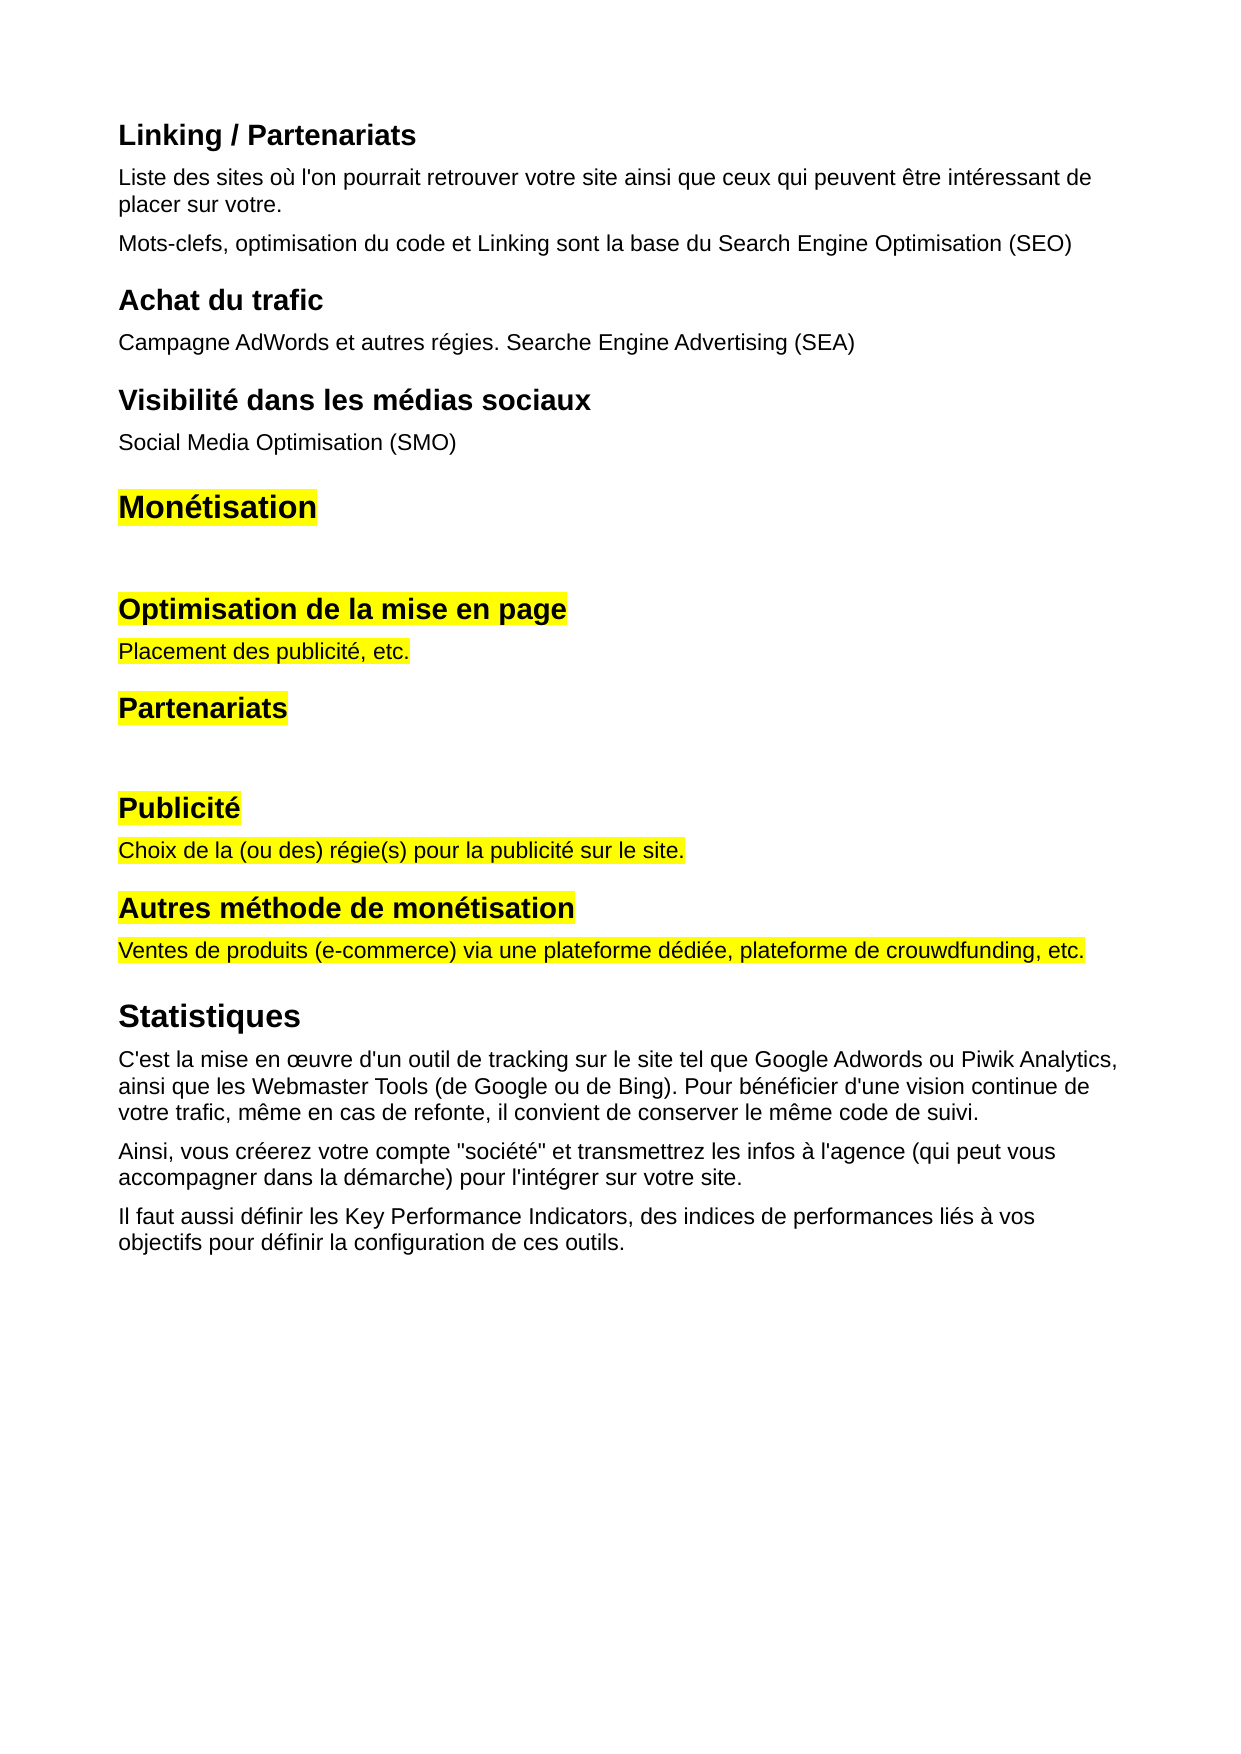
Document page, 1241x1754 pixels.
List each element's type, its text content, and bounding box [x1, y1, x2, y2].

subtitle Partenariats [118, 691, 1122, 725]
subtitle Publicité [118, 791, 1122, 825]
text Ventes de produits (e-commerce) via une plateforme dédiée, plateforme de crouwdfunding, etc. [118, 937, 1122, 963]
subtitle Autres méthode de monétisation [118, 891, 1122, 924]
text Choix de la (ou des) régie(s) pour la publicité sur le site. [118, 837, 1122, 864]
subtitle Achat du trafic [118, 283, 1122, 317]
subtitle Monétisation [118, 489, 1122, 526]
subtitle Optimisation de la mise en page [118, 592, 1122, 625]
text Placement des publicité, etc. [118, 638, 1122, 664]
text Liste des sites où l'on pourrait retrouver votre site ainsi que ceux qui peuvent être intéressant de placer sur votre. [118, 164, 1122, 217]
subtitle Statistiques [118, 997, 1122, 1034]
text Campagne AdWords et autres régies. Searche Engine Advertising (SEA) [118, 329, 1122, 356]
text Mots-clefs, optimisation du code et Linking sont la base du Search Engine Optimisation (SEO) [118, 229, 1122, 256]
subtitle Visibilité dans les médias sociaux [118, 383, 1122, 416]
text Social Media Optimisation (SMO) [118, 429, 1122, 455]
text Ainsi, vous créerez votre compte "société" et transmettrez les infos à l'agence (qui peut vous accompagner dans la démarche) pour l'intégrer sur votre site. [118, 1138, 1122, 1191]
text C'est la mise en œuvre d'un outil de tracking sur le site tel que Google Adwords ou Piwik Analytics, ainsi que les Webmaster Tools (de Google ou de Bing). Pour bénéficier d'une vision continue de votre trafic, même en cas de refonte, il convient de conserver le même code de suivi. [118, 1046, 1122, 1125]
subtitle Linking / Partenariats [118, 118, 1122, 152]
text Il faut aussi définir les Key Performance Indicators, des indices de performances liés à vos objectifs pour définir la configuration de ces outils. [118, 1203, 1122, 1256]
